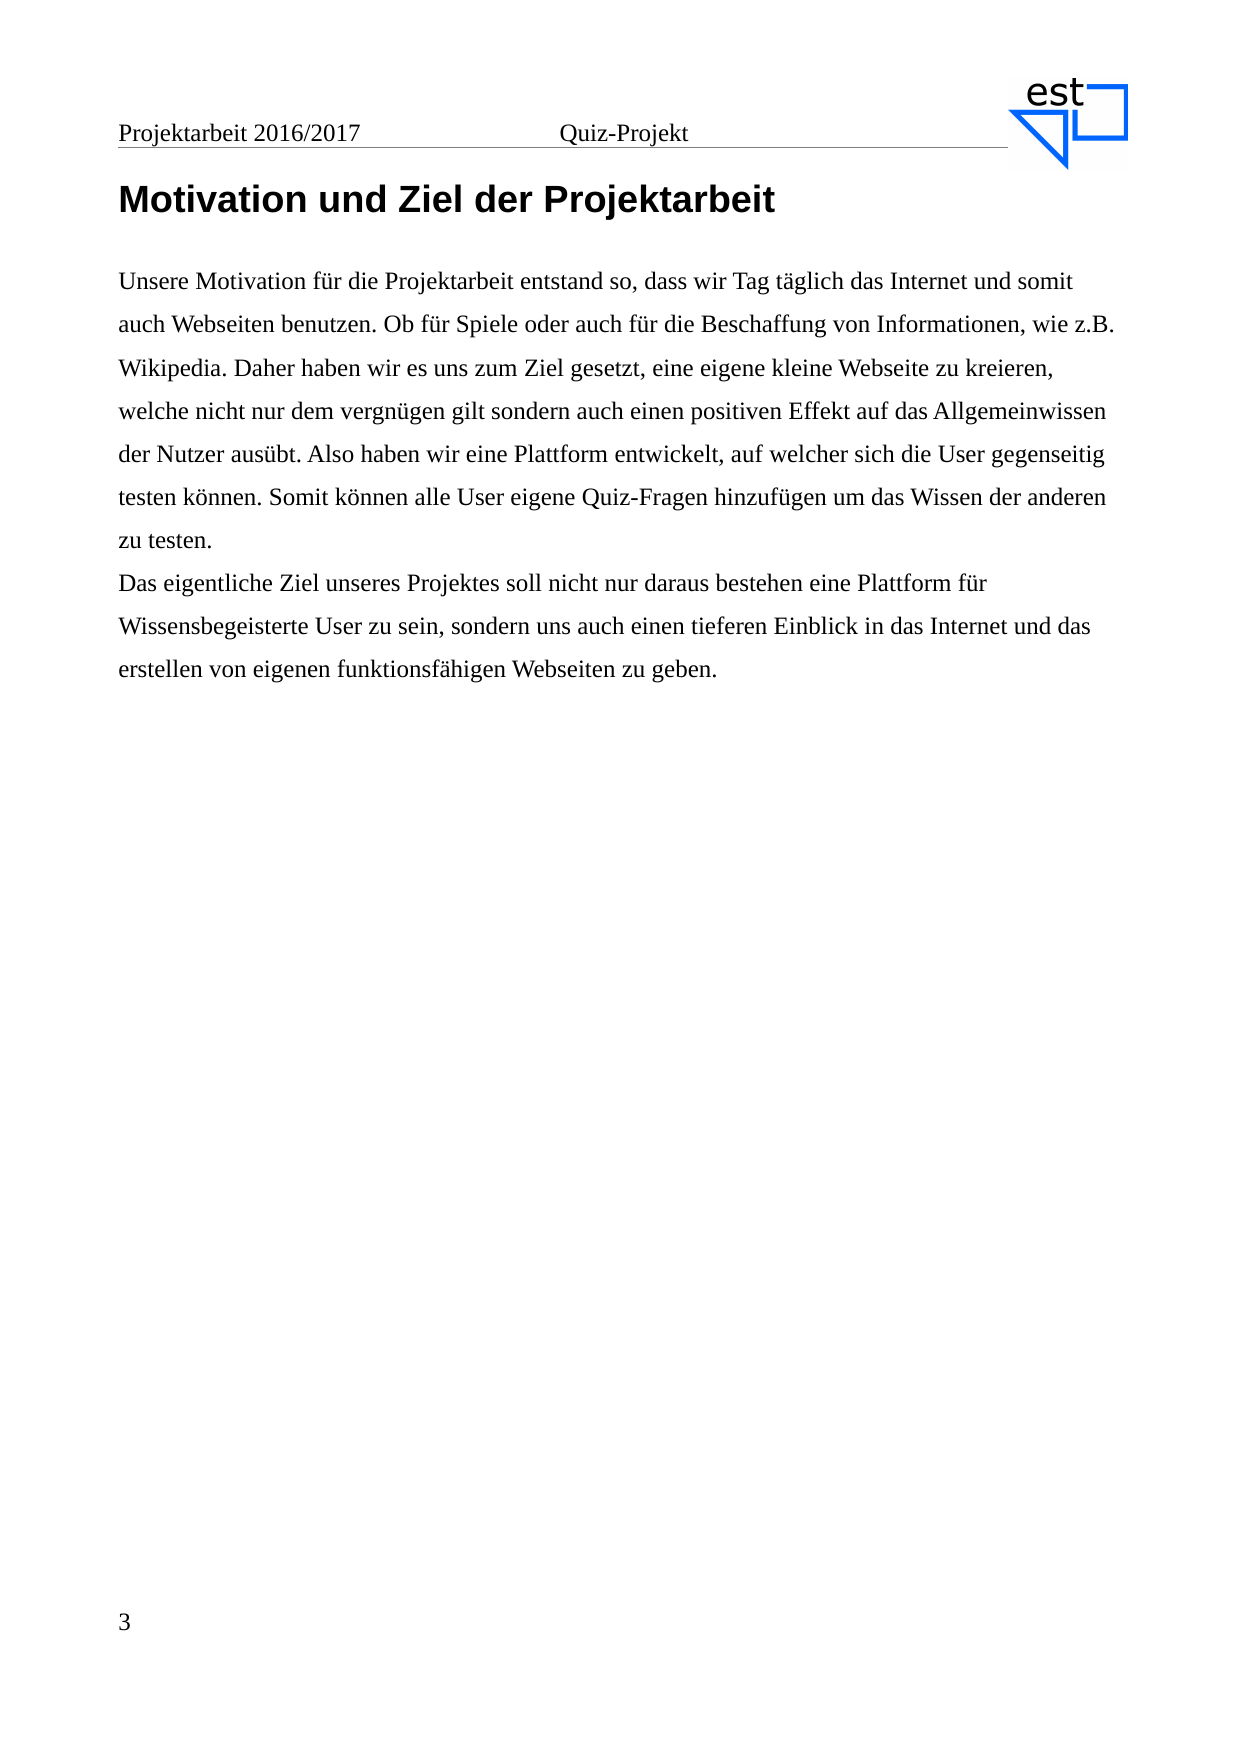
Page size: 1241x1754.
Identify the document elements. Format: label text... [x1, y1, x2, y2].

text Unsere Motivation für die Projektarbeit entstand so, dass wir Tag täglich das Internet und somit auch Webseiten benutzen. Ob für Spiele oder auch für die Beschaffung von Informationen, wie z.B. Wikipedia. Daher haben wir es uns zum Ziel gesetzt, eine eigene kleine Webseite zu kreieren, welche nicht nur dem vergnügen gilt sondern auch einen positiven Effekt auf das Allgemeinwissen der Nutzer ausübt. Also haben wir eine Plattform entwickelt, auf welcher sich die User gegenseitig testen können. Somit können alle User eigene Quiz-Fragen hinzufügen um das Wissen der anderen zu testen. Das eigentliche Ziel unseres Projektes soll nicht nur daraus bestehen eine Plattform für Wissensbegeisterte User zu sein, sondern uns auch einen tieferen Einblick in das Internet und das erstellen von eigenen funktionsfähigen Webseiten zu geben. [118, 266, 1122, 683]
subtitle Motivation und Ziel der Projektarbeit [118, 177, 1122, 220]
picture [1008, 78, 1128, 170]
